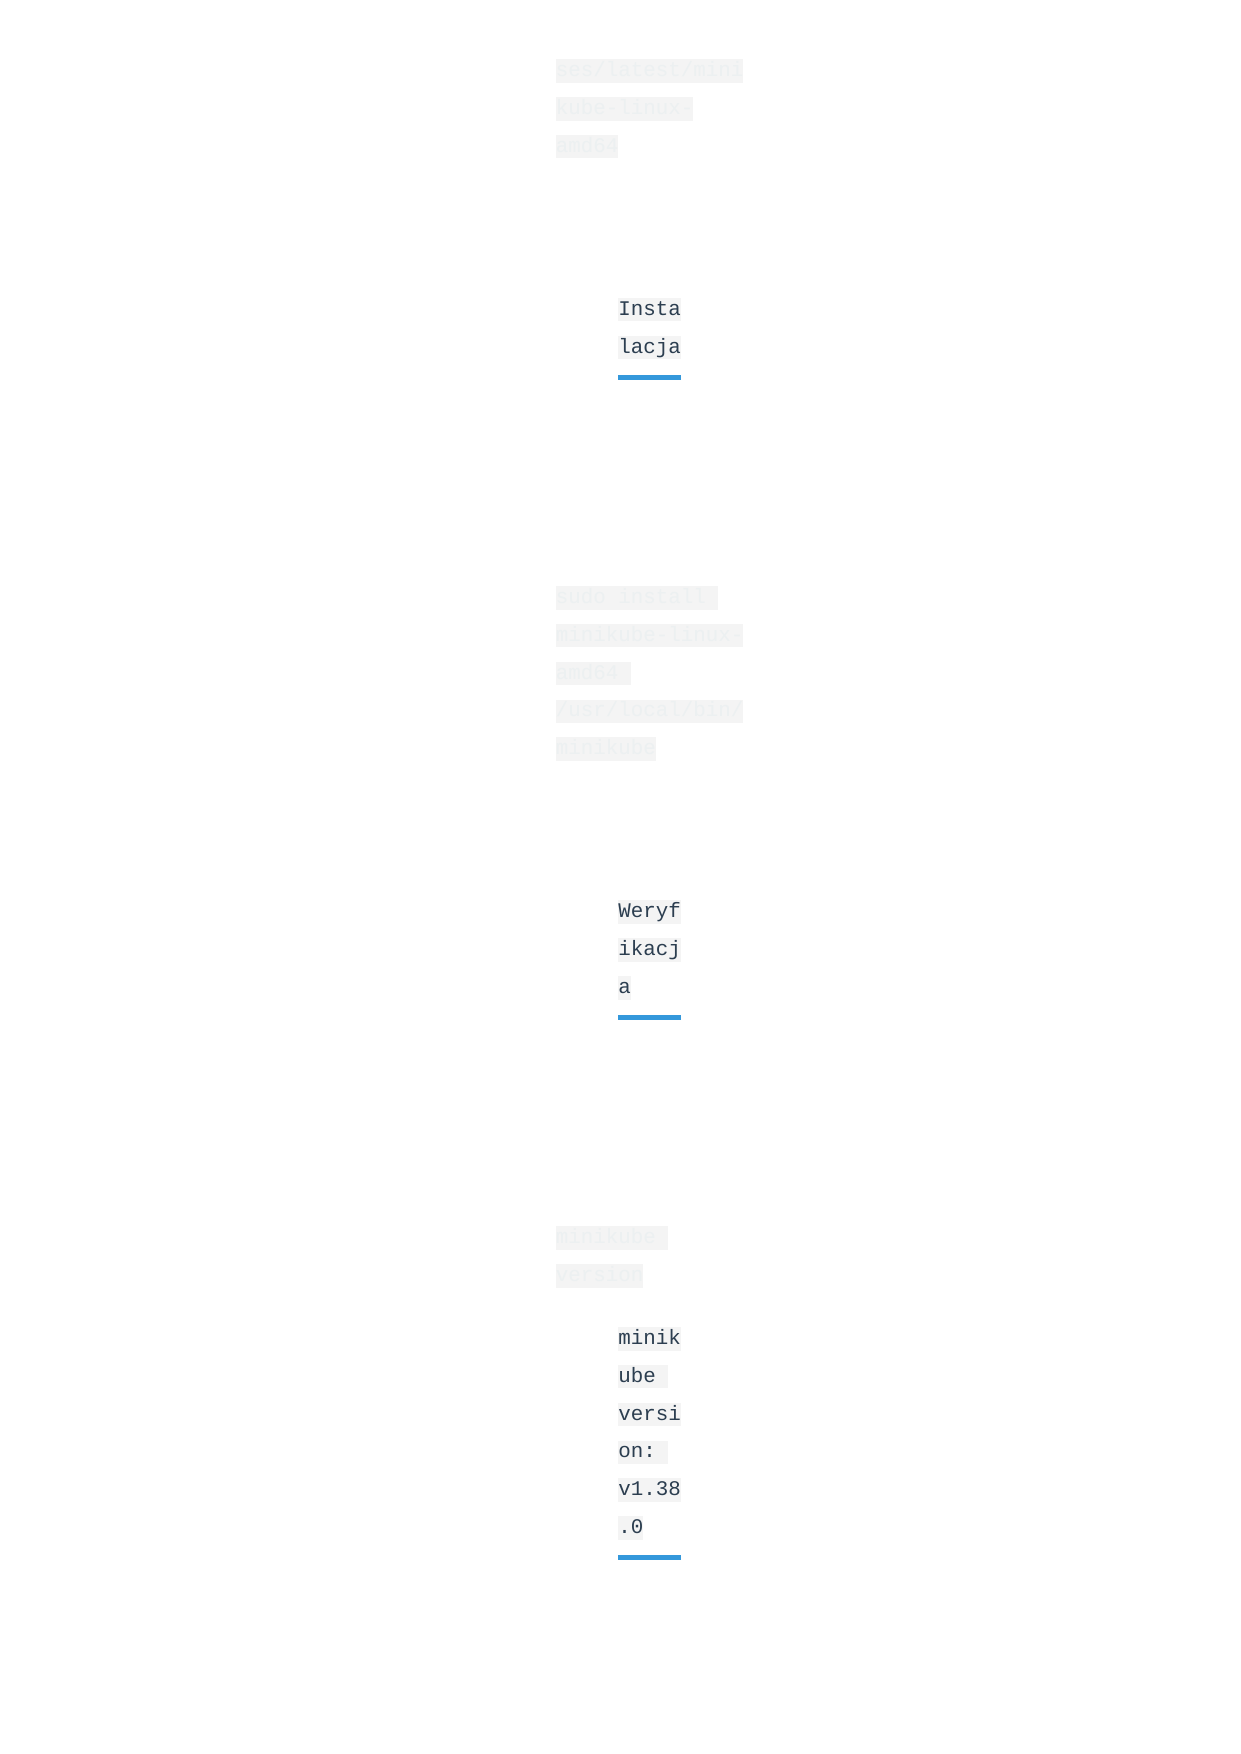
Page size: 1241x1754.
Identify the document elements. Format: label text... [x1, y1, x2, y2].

text Weryfikacja [618, 962, 681, 1015]
text minikube version [556, 1226, 744, 1288]
text minikube version: v1.38.0 [618, 1426, 681, 1478]
text Instalacja [618, 321, 681, 336]
text Instalacja [618, 359, 681, 375]
text minikube version: v1.38.0 [618, 1502, 681, 1555]
text Weryfikacja [618, 924, 681, 938]
text ses/latest/minikube-linux-amd64 [556, 59, 744, 158]
text minikube version: v1.38.0 [618, 1351, 681, 1403]
text sudo install minikube-linux-amd64 /usr/local/bin/minikube [556, 586, 744, 761]
